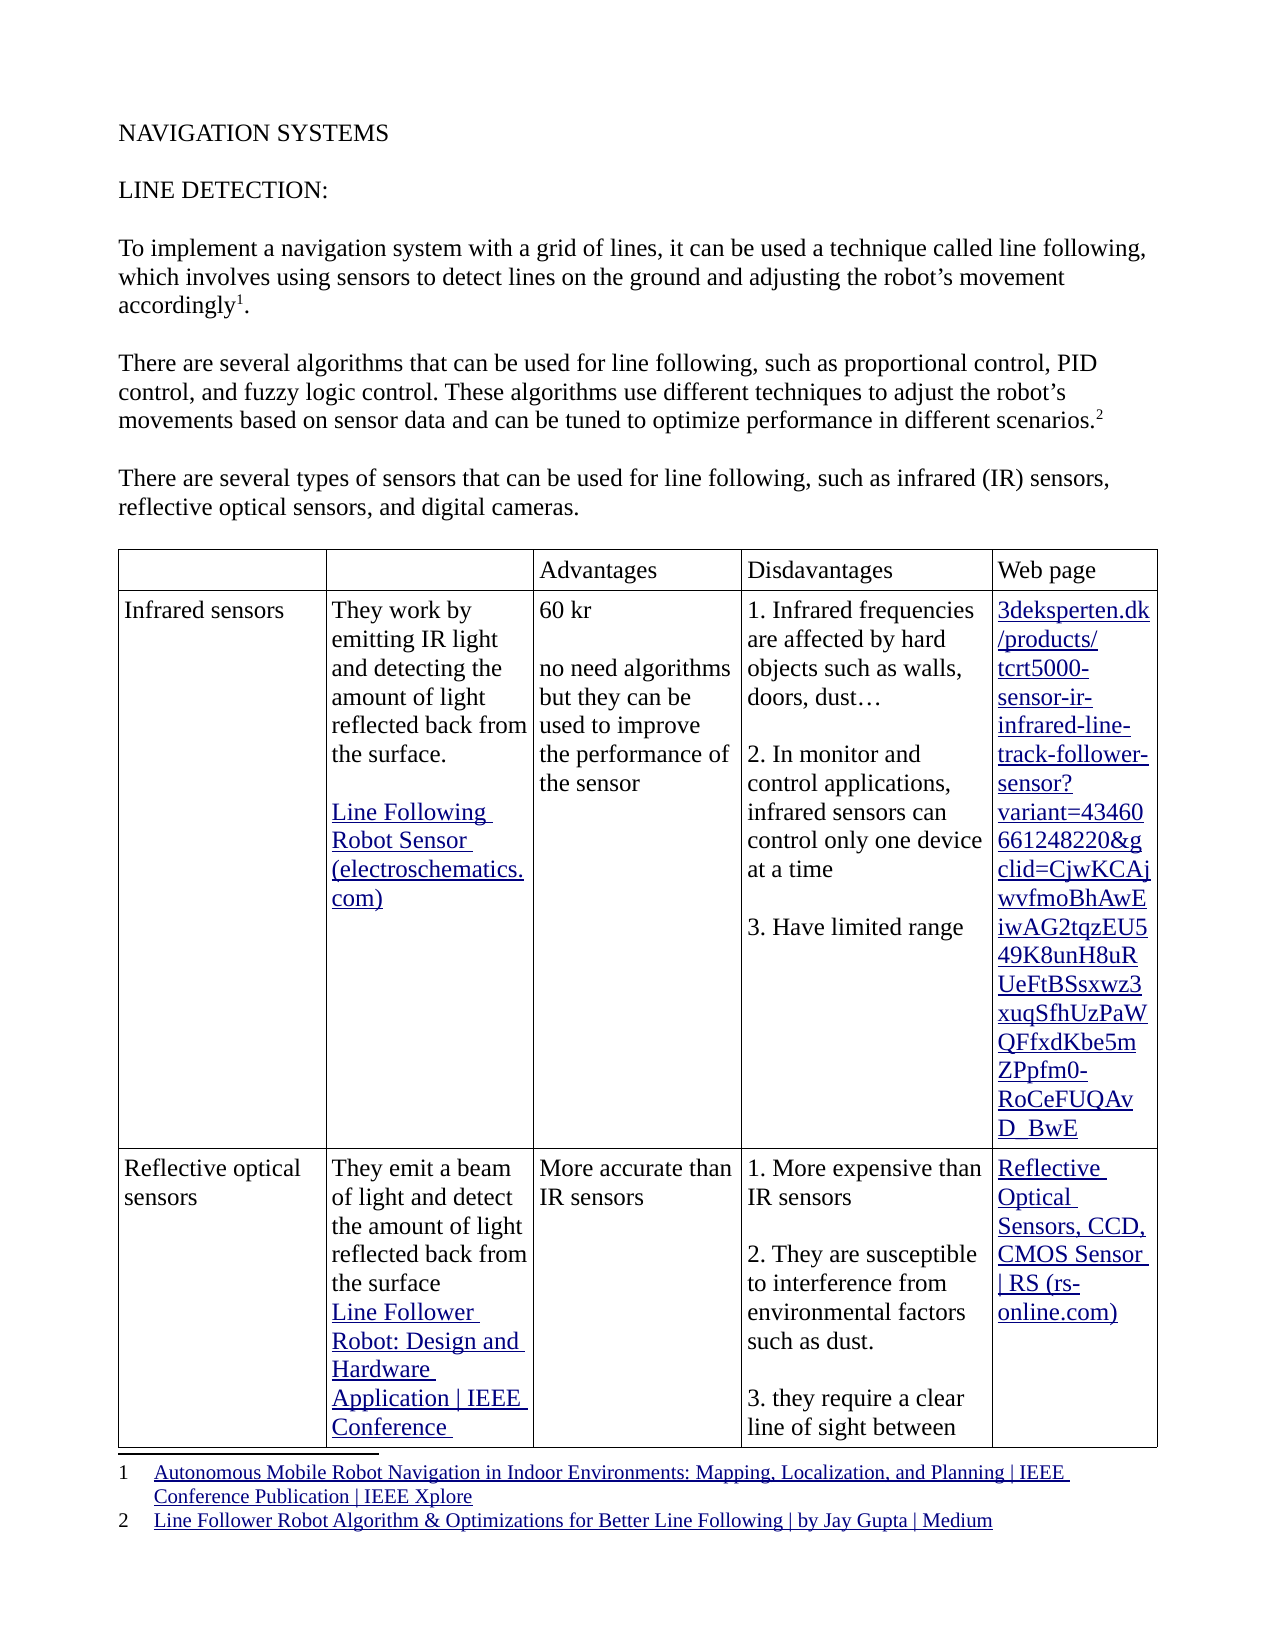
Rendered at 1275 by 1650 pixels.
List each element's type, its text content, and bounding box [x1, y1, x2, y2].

table_cell Reflective Optical Sensors, CCD, CMOS Sensor | RS (rs-online.com) [993, 1149, 1157, 1447]
table_cell They emit a beam of light and detect the amount of light reflected back from the surface Line Follower Robot: Design and Hardware Application | IEEE Conference [327, 1149, 533, 1447]
table_header [327, 550, 533, 590]
table_cell Infrared sensors [119, 591, 326, 1147]
table_header [119, 550, 326, 590]
table_cell 1. Infrared frequencies are affected by hard objects such as walls, doors, dust… 2. In monitor and control applications, infrared sensors can control only one device at a time 3. Have limited range [742, 591, 992, 1147]
table_header Web page [993, 550, 1157, 590]
table_cell 3deksperten.dk/products/tcrt5000-sensor-ir-infrared-line-track-follower-sensor?variant=43460661248220&gclid=CjwKCAjwvfmoBhAwEiwAG2tqzEU549K8unH8uRUeFtBSsxwz3xuqSfhUzPaWQFfxdKbe5mZPpfm0-RoCeFUQAvD_BwE [993, 591, 1157, 1147]
table_cell More accurate than IR sensors [534, 1149, 741, 1447]
text Line Follower Robot Algorithm & Optimizations for Better Line Following | by Jay Gupta | Medium [118, 1508, 1157, 1532]
text LINE DETECTION: [118, 176, 1157, 204]
text There are several types of sensors that can be used for line following, such as infrared (IR) sensors, reflective optical sensors, and digital cameras. [118, 463, 1157, 521]
table_cell Reflective optical sensors [119, 1149, 326, 1447]
text Autonomous Mobile Robot Navigation in Indoor Environments: Mapping, Localization, and Planning | IEEE Conference Publication | IEEE Xplore [118, 1460, 1157, 1508]
text To implement a navigation system with a grid of lines, it can be used a technique called line following, which involves using sensors to detect lines on the ground and adjusting the robot’s movement accordingly. [118, 233, 1157, 319]
text There are several algorithms that can be used for line following, such as proportional control, PID control, and fuzzy logic control. These algorithms use different techniques to adjust the robot’s movements based on sensor data and can be tuned to optimize performance in different scenarios. [118, 348, 1157, 434]
table_cell 1. More expensive than IR sensors 2. They are susceptible to interference from environmental factors such as dust. 3. they require a clear line of sight between [742, 1149, 992, 1447]
table_cell They work by emitting IR light and detecting the amount of light reflected back from the surface. Line Following Robot Sensor (electroschematics.com) [327, 591, 533, 1147]
table_header Advantages [534, 550, 741, 590]
table_header Disdavantages [742, 550, 992, 590]
text NAVIGATION SYSTEMS [118, 118, 1157, 147]
table_cell 60 kr no need algorithms but they can be used to improve the performance of the sensor [534, 591, 741, 1147]
